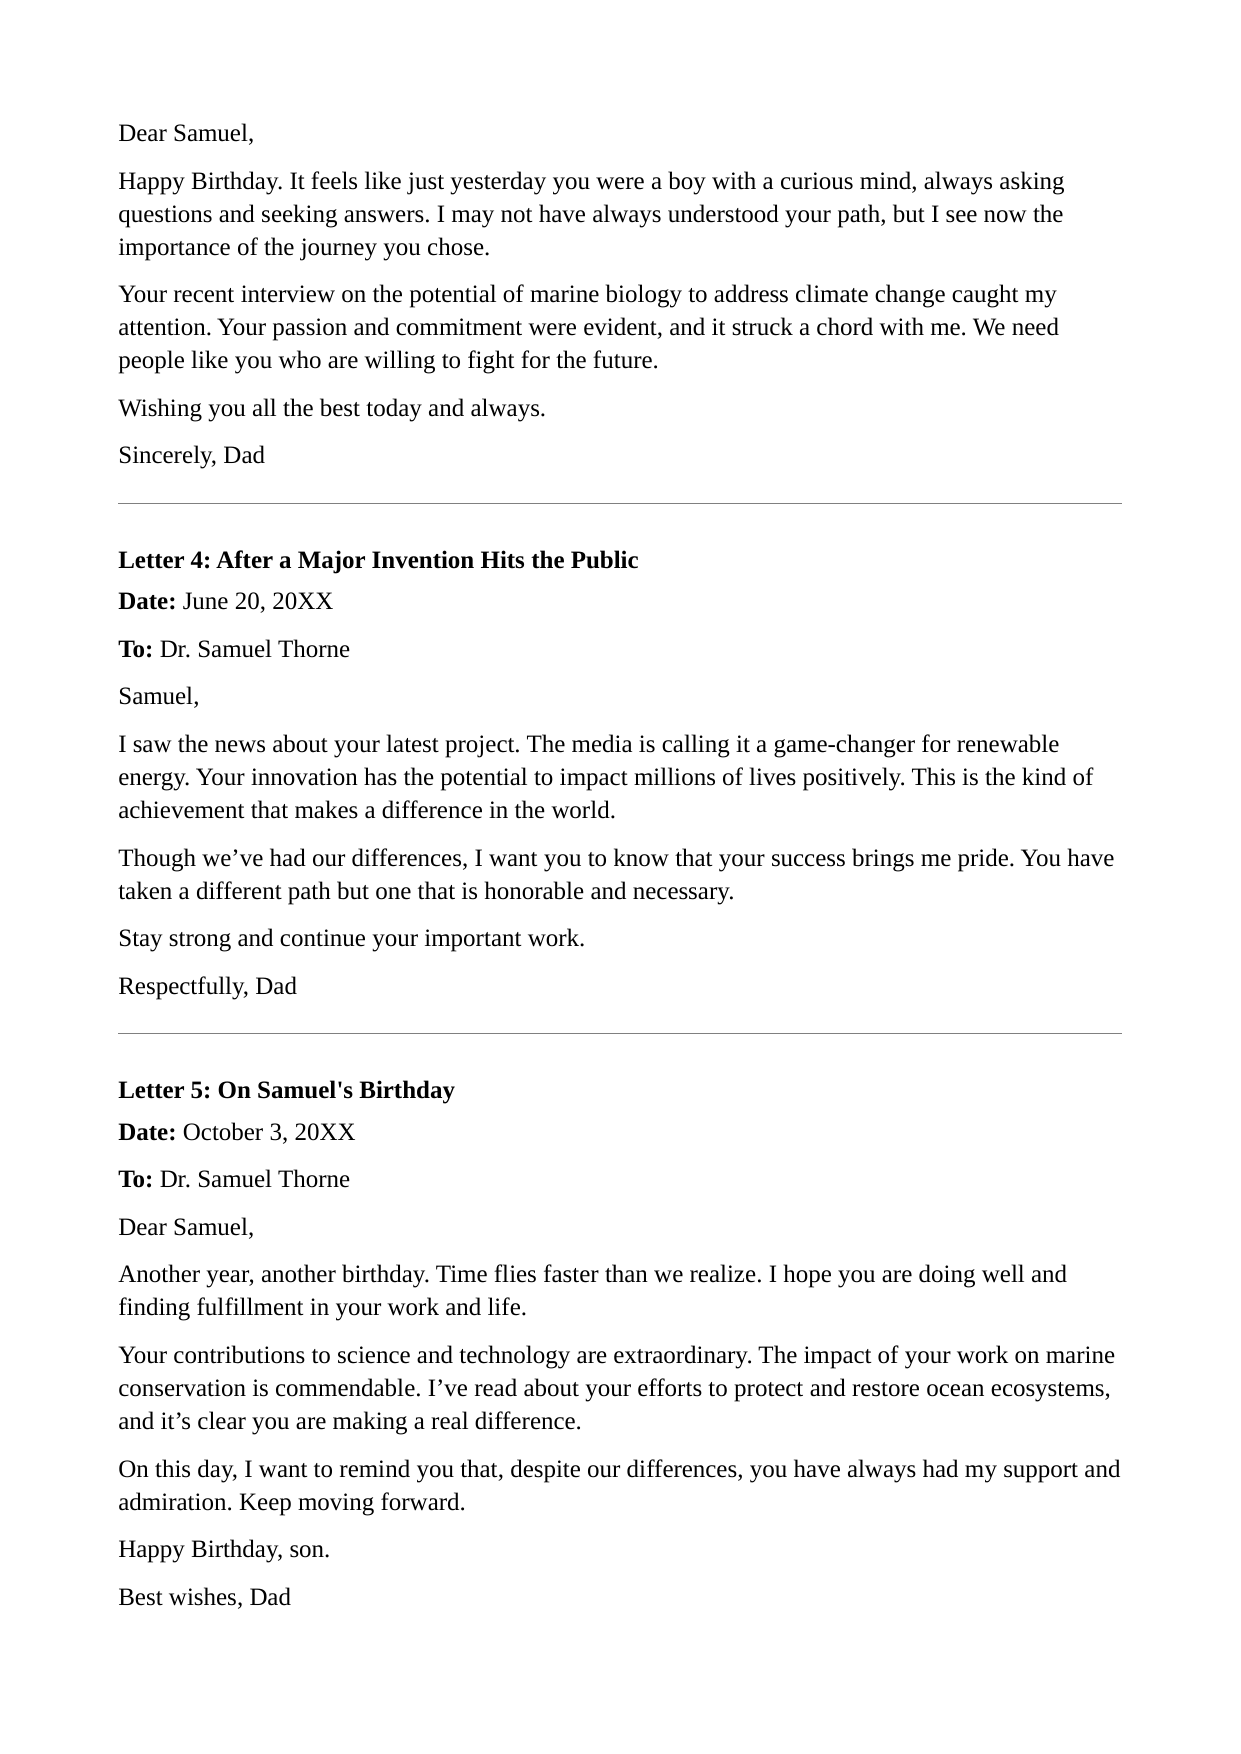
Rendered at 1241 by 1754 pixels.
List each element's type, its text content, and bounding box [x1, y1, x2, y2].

subtitle Letter 5: On Samuel's Birthday [118, 1075, 1122, 1104]
text I saw the news about your latest project. The media is calling it a game-changer for renewable energy. Your innovation has the potential to impact millions of lives positively. This is the kind of achievement that makes a difference in the world. [118, 729, 1122, 824]
text Your contributions to science and technology are extraordinary. The impact of your work on marine conservation is commendable. I’ve read about your efforts to protect and restore ocean ecosystems, and it’s clear you are making a real difference. [118, 1340, 1122, 1435]
text To: Dr. Samuel Thorne [118, 1164, 1122, 1193]
text Wishing you all the best today and always. [118, 393, 1122, 422]
text Though we’ve had our differences, I want you to know that your success brings me pride. You have taken a different path but one that is honorable and necessary. [118, 843, 1122, 904]
text To: Dr. Samuel Thorne [118, 634, 1122, 663]
text Samuel, [118, 681, 1122, 710]
text Another year, another birthday. Time flies faster than we realize. I hope you are doing well and finding fulfillment in your work and life. [118, 1259, 1122, 1321]
text Happy Birthday. It feels like just yesterday you were a boy with a curious mind, always asking questions and seeking answers. I may not have always understood your path, but I see now the importance of the journey you chose. [118, 166, 1122, 261]
text Date: June 20, 20XX [118, 586, 1122, 615]
subtitle Letter 4: After a Major Invention Hits the Public [118, 545, 1122, 574]
text On this day, I want to remind you that, despite our differences, you have always had my support and admiration. Keep moving forward. [118, 1454, 1122, 1515]
text Stay strong and continue your important work. [118, 923, 1122, 952]
text Dear Samuel, [118, 118, 1122, 147]
text Date: October 3, 20XX [118, 1117, 1122, 1145]
text Sincerely, Dad [118, 441, 1122, 469]
text Happy Birthday, son. [118, 1534, 1122, 1563]
text Respectfully, Dad [118, 971, 1122, 1000]
text Best wishes, Dad [118, 1582, 1122, 1611]
text Your recent interview on the potential of marine biology to address climate change caught my attention. Your passion and commitment were evident, and it struck a chord with me. We need people like you who are willing to fight for the future. [118, 279, 1122, 374]
text Dear Samuel, [118, 1212, 1122, 1241]
